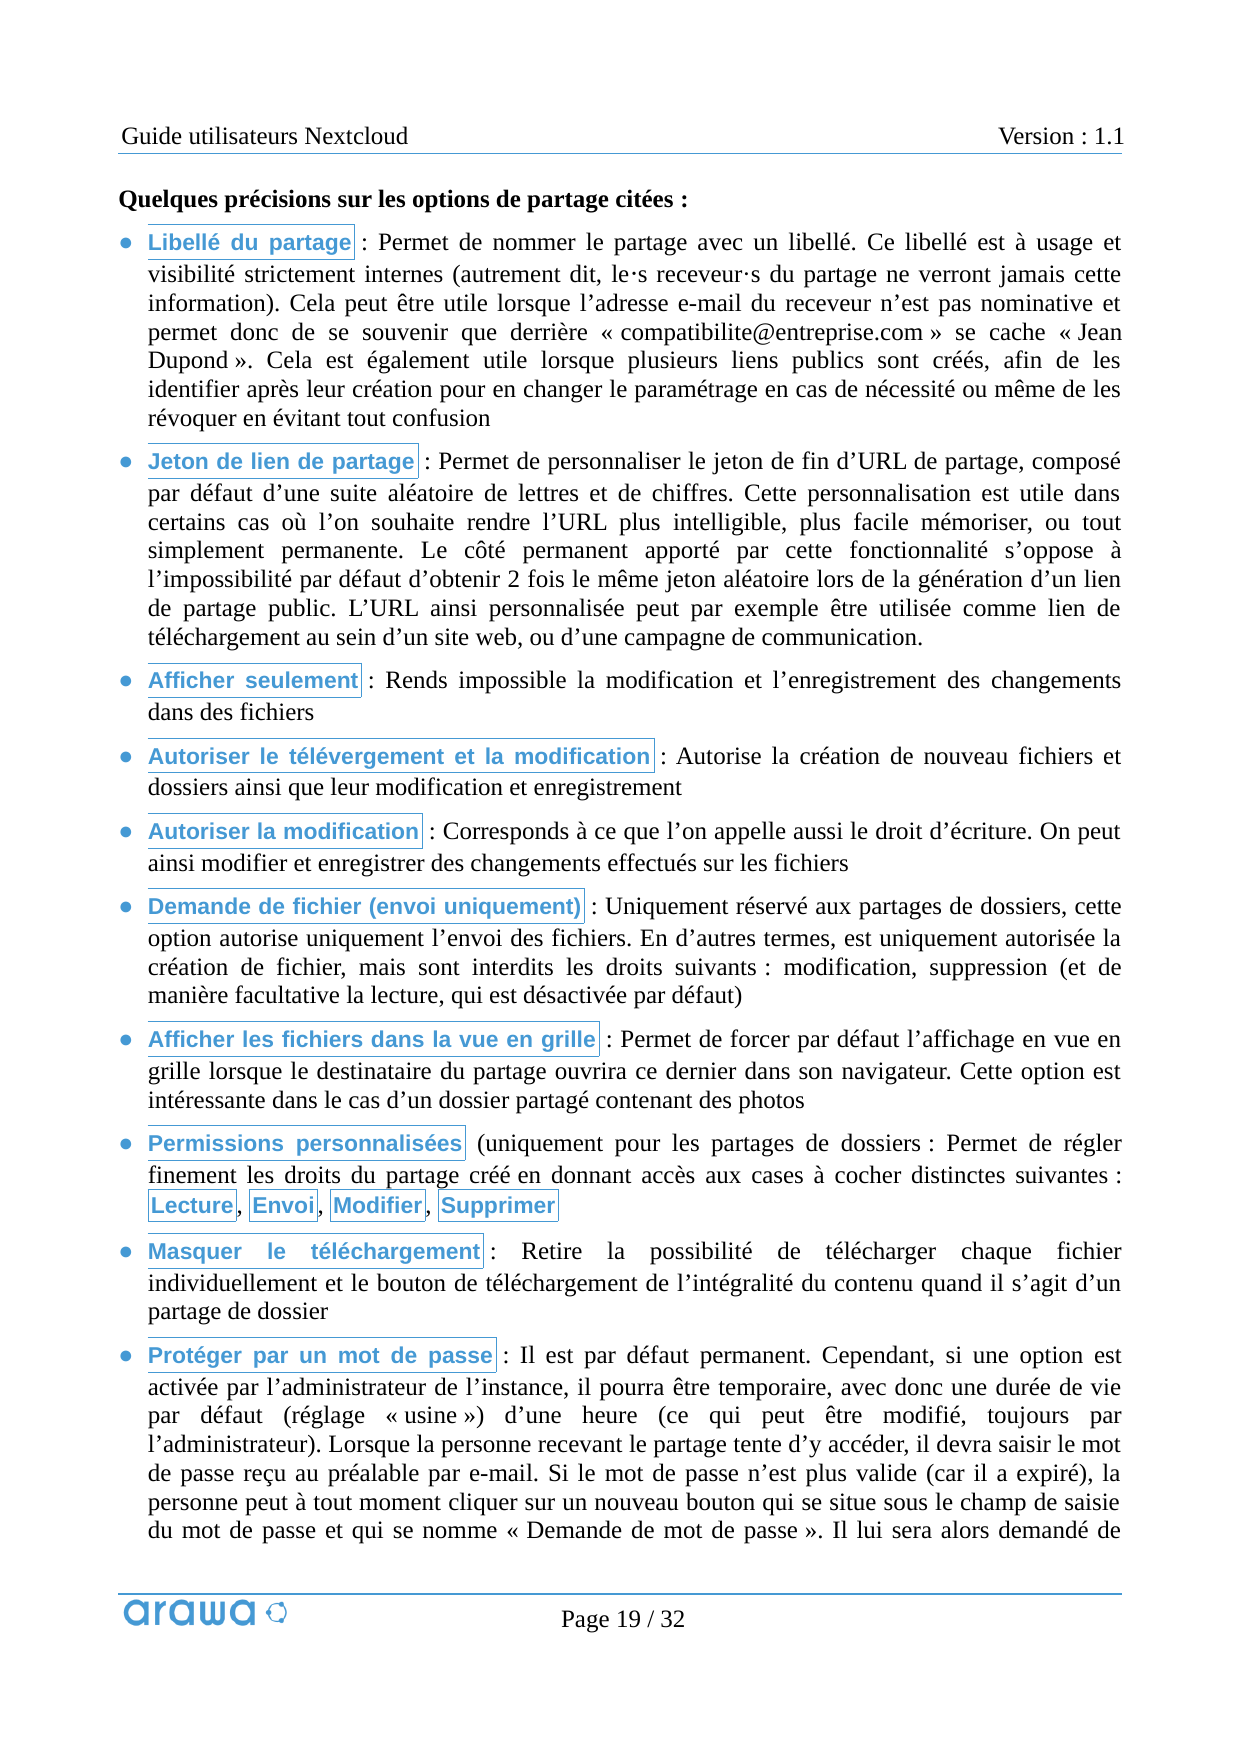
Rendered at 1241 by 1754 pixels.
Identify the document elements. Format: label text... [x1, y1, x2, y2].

list Demande de fichier (envoi uniquement) : Uniquement réservé aux partages de dossiers, cette option autorise uniquement l’envoi des fichiers. En d’autres termes, est uniquement autorisée la création de fichier, mais sont interdits les droits suivants : modification, suppression (et de manière facultative la lecture, qui est désactivée par défaut) [118, 888, 1122, 1009]
list Afficher seulement : Rends impossible la modification et l’enregistrement des changements dans des fichiers [118, 662, 1122, 726]
list Masquer le téléchargement : Retire la possibilité de télécharger chaque fichier individuellement et le bouton de téléchargement de l’intégralité du contenu quand il s’agit d’un partage de dossier [118, 1233, 1122, 1325]
list Autoriser la modification : Corresponds à ce que l’on appelle aussi le droit d’écriture. On peut ainsi modifier et enregistrer des changements effectués sur les fichiers [118, 813, 1122, 877]
text Quelques précisions sur les options de partage citées : [118, 184, 1122, 212]
list Protéger par un mot de passe : Il est par défaut permanent. Cependant, si une option est activée par l’administrateur de l’instance, il pourra être temporaire, avec donc une durée de vie par défaut (réglage « usine ») d’une heure (ce qui peut être modifié, toujours par l’administrateur). Lorsque la personne recevant le partage tente d’y accéder, il devra saisir le mot de passe reçu au préalable par e-mail. Si le mot de passe n’est plus valide (car il a expiré), la personne peut à tout moment cliquer sur un nouveau bouton qui se situe sous le champ de saisie du mot de passe et qui se nomme « Demande de mot de passe ». Il lui sera alors demandé de [118, 1337, 1122, 1544]
list Libellé du partage : Permet de nommer le partage avec un libellé. Ce libellé est à usage et visibilité strictement internes (autrement dit, le⋅s receveur·s du partage ne verront jamais cette information). Cela peut être utile lorsque l’adresse e-mail du receveur n’est pas nominative et permet donc de se souvenir que derrière « compatibilite@entreprise.com » se cache « Jean Dupond ». Cela est également utile lorsque plusieurs liens publics sont créés, afin de les identifier après leur création pour en changer le paramétrage en cas de nécessité ou même de les révoquer en évitant tout confusion [118, 224, 1122, 432]
list Jeton de lien de partage : Permet de personnaliser le jeton de fin d’URL de partage, composé par défaut d’une suite aléatoire de lettres et de chiffres. Cette personnalisation est utile dans certains cas où l’on souhaite rendre l’URL plus intelligible, plus facile mémoriser, ou tout simplement permanente. Le côté permanent apporté par cette fonctionnalité s’oppose à l’impossibilité par défaut d’obtenir 2 fois le même jeton aléatoire lors de la génération d’un lien de partage public. L’URL ainsi personnalisée peut par exemple être utilisée comme lien de téléchargement au sein d’un site web, ou d’une campagne de communication. [118, 443, 1122, 651]
picture [121, 1597, 290, 1628]
list Permissions personnalisées (uniquement pour les partages de dossiers : Permet de régler finement les droits du partage créé en donnant accès aux cases à cocher distinctes suivantes : Lecture, Envoi, Modifier, Supprimer [118, 1125, 1122, 1221]
list Autoriser le télévergement et la modification : Autorise la création de nouveau fichiers et dossiers ainsi que leur modification et enregistrement [118, 738, 1122, 801]
list Afficher les fichiers dans la vue en grille : Permet de forcer par défaut l’affichage en vue en grille lorsque le destinataire du partage ouvrira ce dernier dans son navigateur. Cette option est intéressante dans le cas d’un dossier partagé contenant des photos [118, 1021, 1122, 1113]
